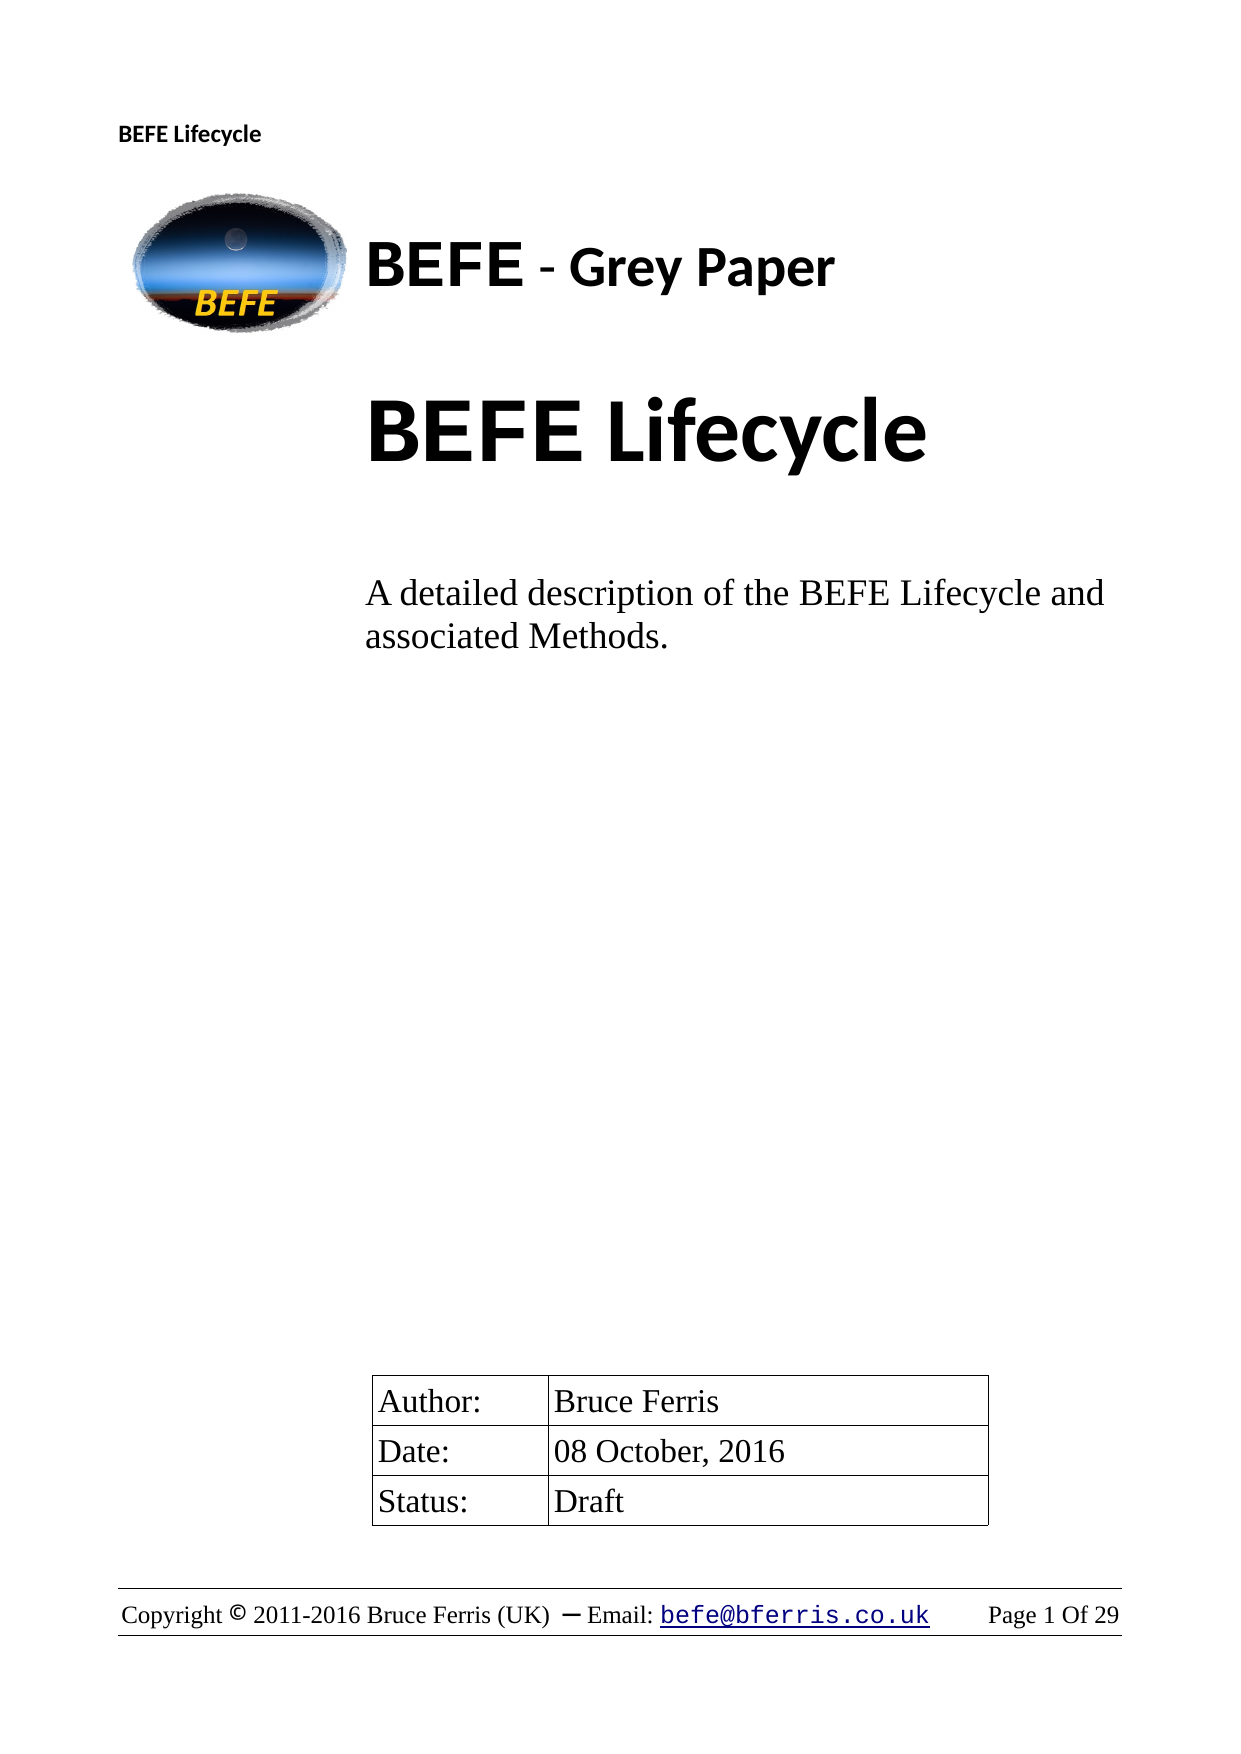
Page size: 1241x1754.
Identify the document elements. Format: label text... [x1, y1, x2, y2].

text BEFE Lifecycle [365, 373, 1122, 489]
table_cell Draft [549, 1476, 988, 1525]
table_cell Status: [373, 1476, 548, 1525]
table_header Bruce Ferris [549, 1376, 988, 1425]
table_cell 08 October, 2016 [549, 1426, 988, 1475]
table_header Author: [373, 1376, 548, 1425]
text BEFE - Grey Paper [365, 230, 1122, 307]
picture [129, 192, 349, 335]
table_cell Date: [373, 1426, 548, 1475]
text A detailed description of the BEFE Lifecycle and associated Methods. [365, 571, 1122, 657]
